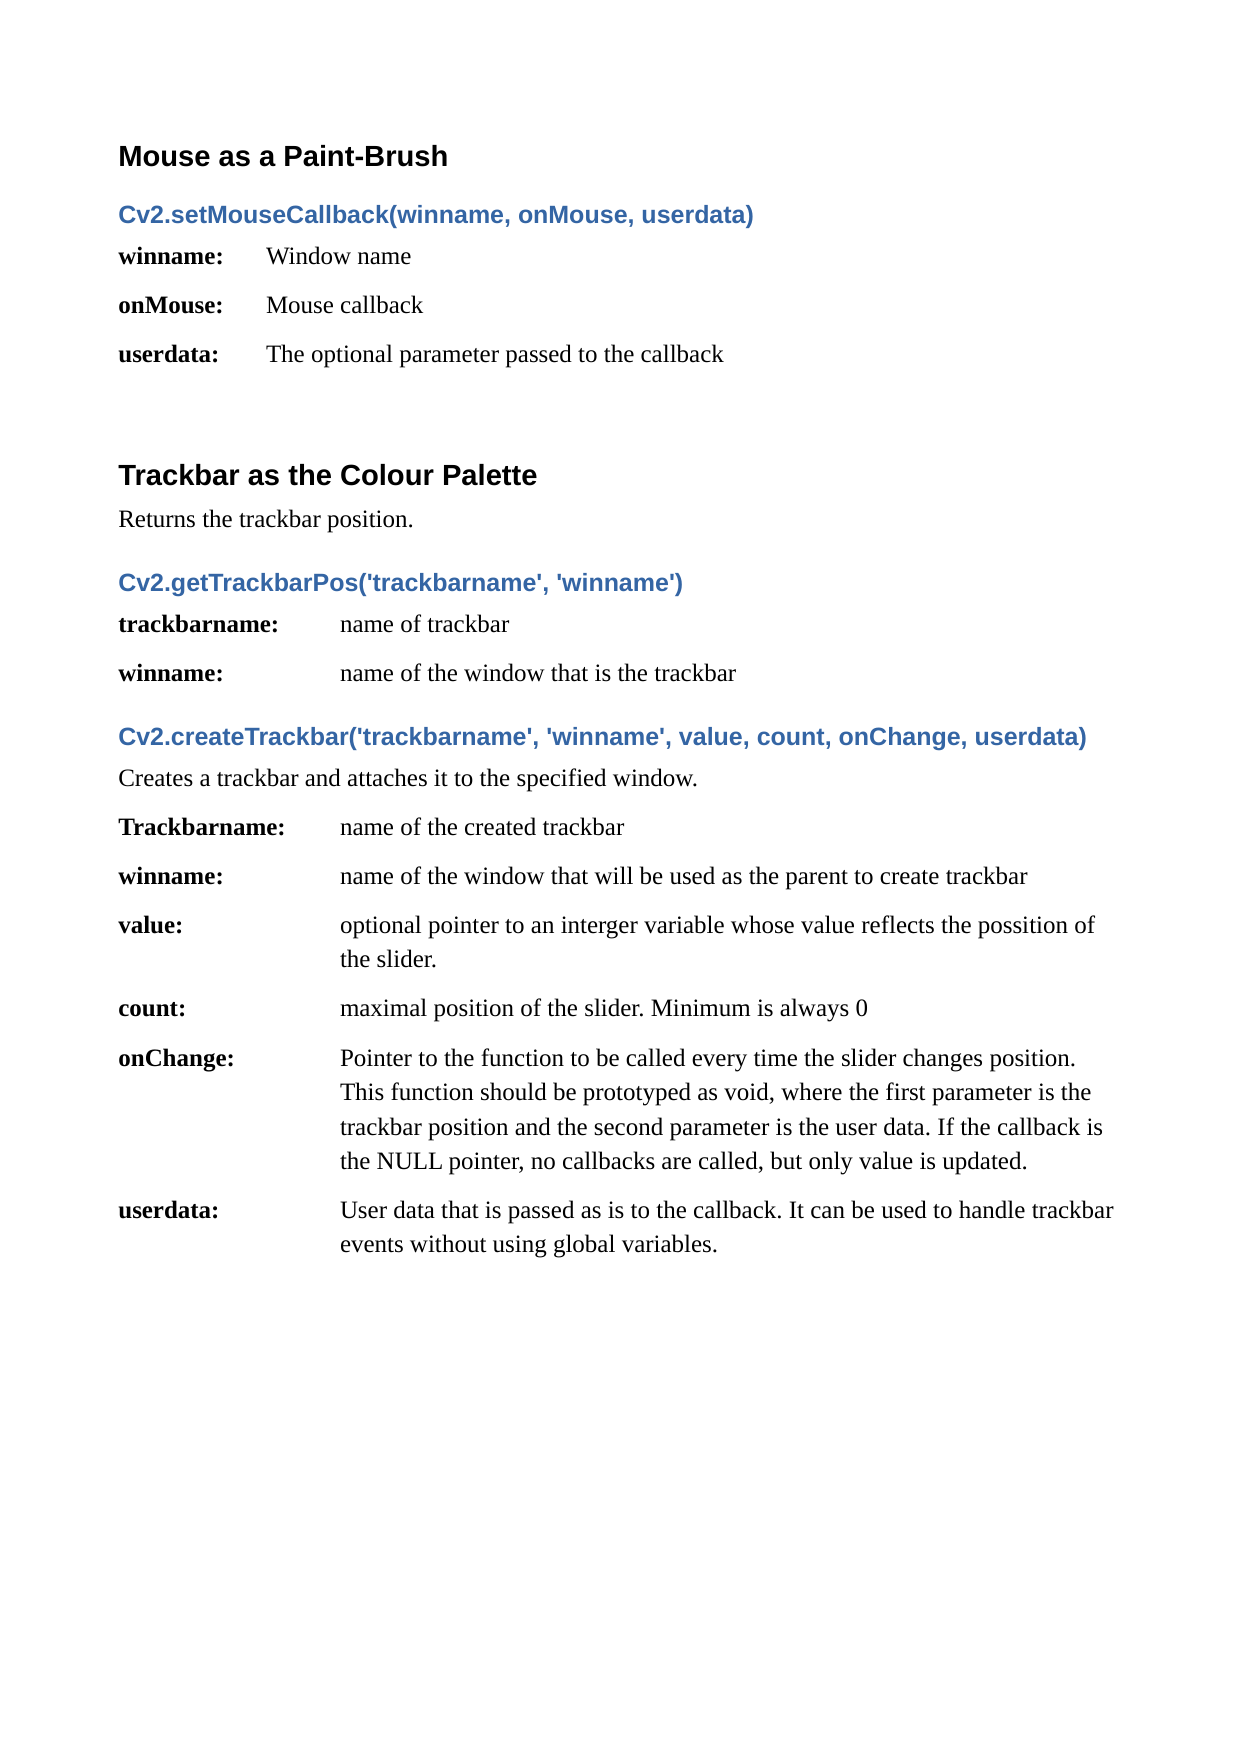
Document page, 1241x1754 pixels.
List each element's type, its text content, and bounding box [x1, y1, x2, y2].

subtitle Cv2.setMouseCallback(winname, onMouse, userdata) [118, 199, 1122, 228]
text userdata: The optional parameter passed to the callback [118, 339, 1122, 368]
text winname: Window name [118, 241, 1122, 269]
text count: maximal position of the slider. Minimum is always 0 [118, 993, 1122, 1022]
text winname: name of the window that will be used as the parent to create trackbar [118, 861, 1122, 890]
text onMouse: Mouse callback [118, 290, 1122, 319]
text value: optional pointer to an interger variable whose value reflects the possition of the slider. [118, 910, 1122, 973]
text Returns the trackbar position. [118, 504, 1122, 533]
text Creates a trackbar and attaches it to the specified window. [118, 763, 1122, 792]
subtitle Cv2.getTrackbarPos('trackbarname', 'winname') [118, 568, 1122, 596]
subtitle Trackbar as the Colour Palette [118, 458, 1122, 491]
text winname: name of the window that is the trackbar [118, 658, 1122, 687]
text Trackbarname: name of the created trackbar [118, 812, 1122, 841]
subtitle Cv2.createTrackbar('trackbarname', 'winname', value, count, onChange, userdata) [118, 722, 1122, 750]
text onChange: Pointer to the function to be called every time the slider changes position. This function should be prototyped as void, where the first parameter is the trackbar position and the second parameter is the user data. If the callback is the NULL pointer, no callbacks are called, but only value is updated. [118, 1043, 1122, 1175]
text userdata: User data that is passed as is to the callback. It can be used to handle trackbar events without using global variables. [118, 1195, 1122, 1258]
text trackbarname: name of trackbar [118, 609, 1122, 638]
subtitle Mouse as a Paint-Brush [118, 139, 1122, 172]
